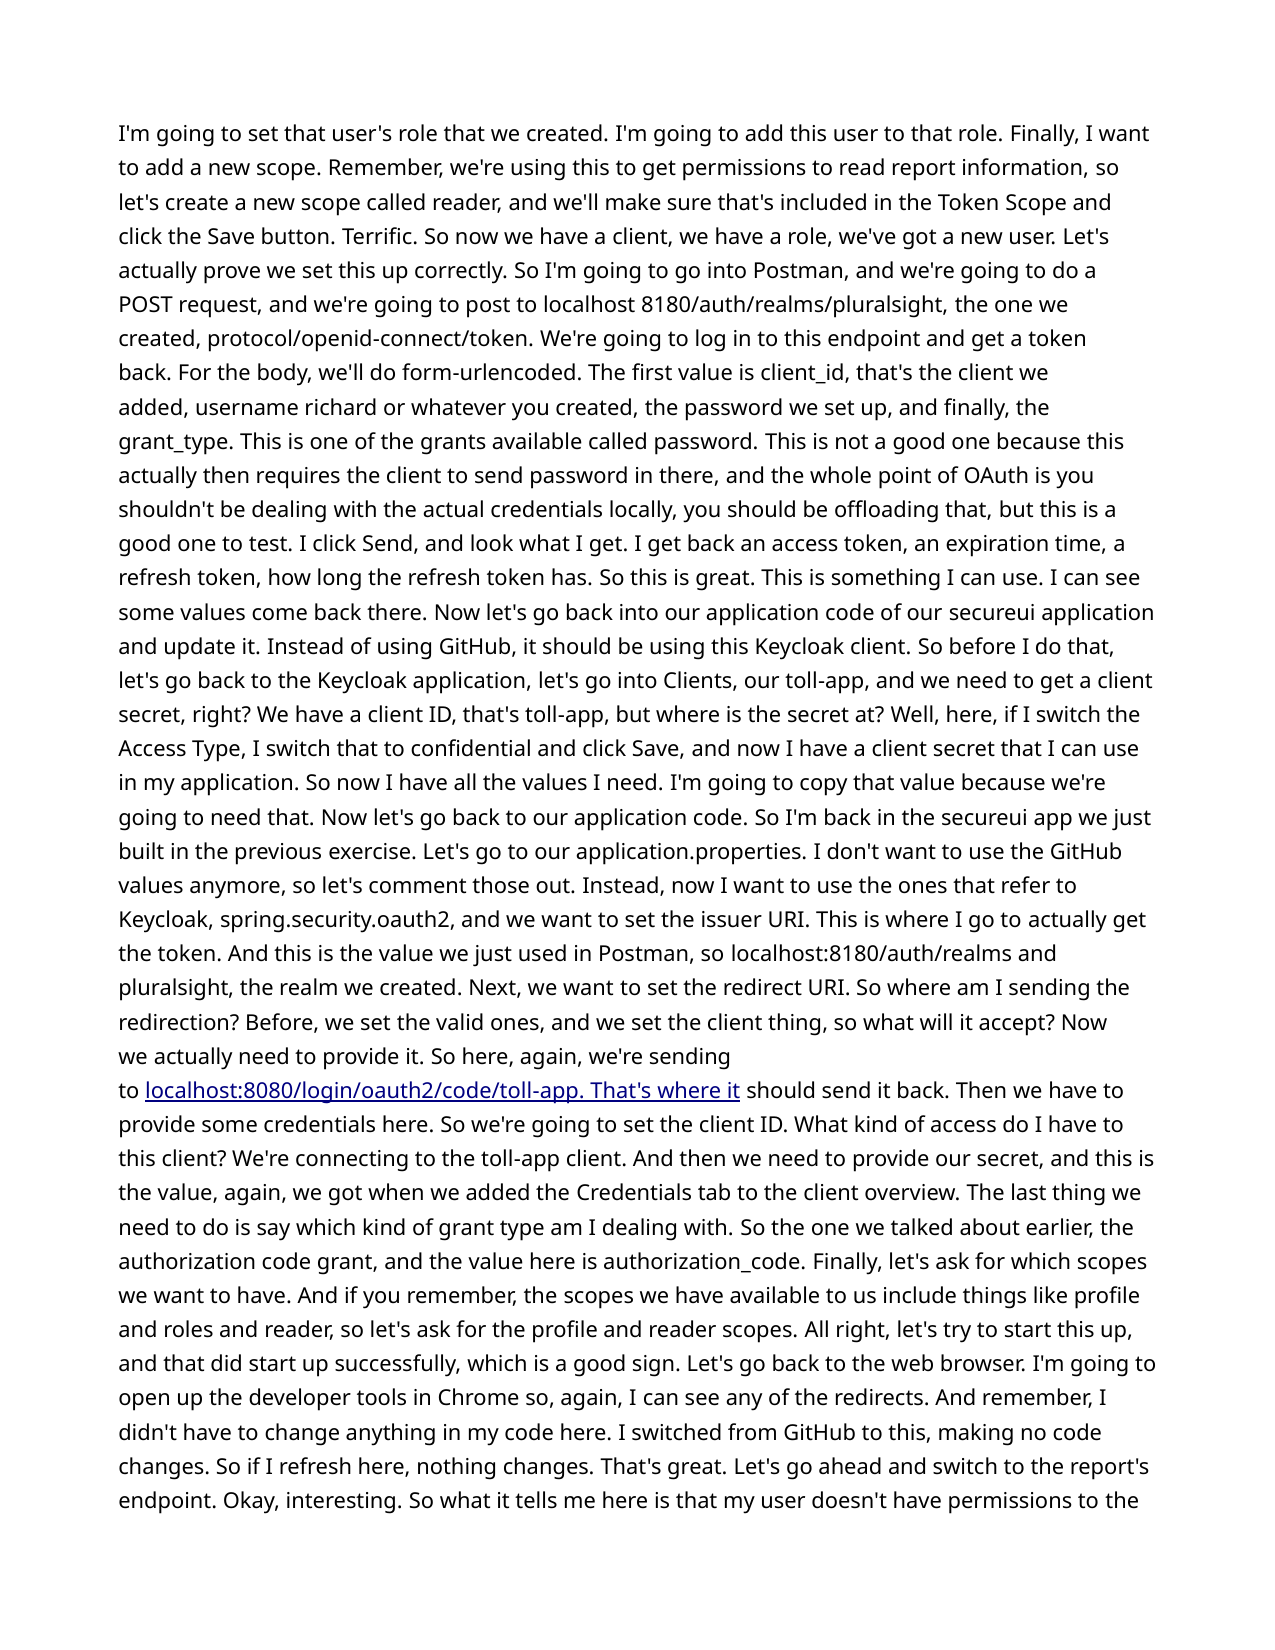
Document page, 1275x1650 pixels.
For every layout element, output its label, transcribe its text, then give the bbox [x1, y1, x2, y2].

text I'm going to set that user's role that we created. I'm going to add this user to that role. Finally, I want to add a new scope. Remember, we're using this to get permissions to read report information, so let's create a new scope called reader, and we'll make sure that's included in the Token Scope and click the Save button. Terrific. So now we have a client, we have a role, we've got a new user. Let's actually prove we set this up correctly. So I'm going to go into Postman, and we're going to do a POST request, and we're going to post to localhost 8180/auth/realms/pluralsight, the one we created, protocol/openid‑connect/token. We're going to log in to this endpoint and get a token back. For the body, we'll do form‑urlencoded. The first value is client_id, that's the client we added, username richard or whatever you created, the password we set up, and finally, the grant_type. This is one of the grants available called password. This is not a good one because this actually then requires the client to send password in there, and the whole point of OAuth is you shouldn't be dealing with the actual credentials locally, you should be offloading that, but this is a good one to test. I click Send, and look what I get. I get back an access token, an expiration time, a refresh token, how long the refresh token has. So this is great. This is something I can use. I can see some values come back there. Now let's go back into our application code of our secureui application and update it. Instead of using GitHub, it should be using this Keycloak client. So before I do that, let's go back to the Keycloak application, let's go into Clients, our toll‑app, and we need to get a client secret, right? We have a client ID, that's toll‑app, but where is the secret at? Well, here, if I switch the Access Type, I switch that to confidential and click Save, and now I have a client secret that I can use in my application. So now I have all the values I need. I'm going to copy that value because we're going to need that. Now let's go back to our application code. So I'm back in the secureui app we just built in the previous exercise. Let's go to our application.properties. I don't want to use the GitHub values anymore, so let's comment those out. Instead, now I want to use the ones that refer to Keycloak, spring.security.oauth2, and we want to set the issuer URI. This is where I go to actually get the token. And this is the value we just used in Postman, so localhost:8180/auth/realms and pluralsight, the realm we created. Next, we want to set the redirect URI. So where am I sending the redirection? Before, we set the valid ones, and we set the client thing, so what will it accept? Now we actually need to provide it. So here, again, we're sending to localhost:8080/login/oauth2/code/toll‑app. That's where it should send it back. Then we have to provide some credentials here. So we're going to set the client ID. What kind of access do I have to this client? We're connecting to the toll‑app client. And then we need to provide our secret, and this is the value, again, we got when we added the Credentials tab to the client overview. The last thing we need to do is say which kind of grant type am I dealing with. So the one we talked about earlier, the authorization code grant, and the value here is authorization_code. Finally, let's ask for which scopes we want to have. And if you remember, the scopes we have available to us include things like profile and roles and reader, so let's ask for the profile and reader scopes. All right, let's try to start this up, and that did start up successfully, which is a good sign. Let's go back to the web browser. I'm going to open up the developer tools in Chrome so, again, I can see any of the redirects. And remember, I didn't have to change anything in my code here. I switched from GitHub to this, making no code changes. So if I refresh here, nothing changes. That's great. Let's go ahead and switch to the report's endpoint. Okay, interesting. So what it tells me here is that my user doesn't have permissions to the [118, 118, 1157, 1514]
